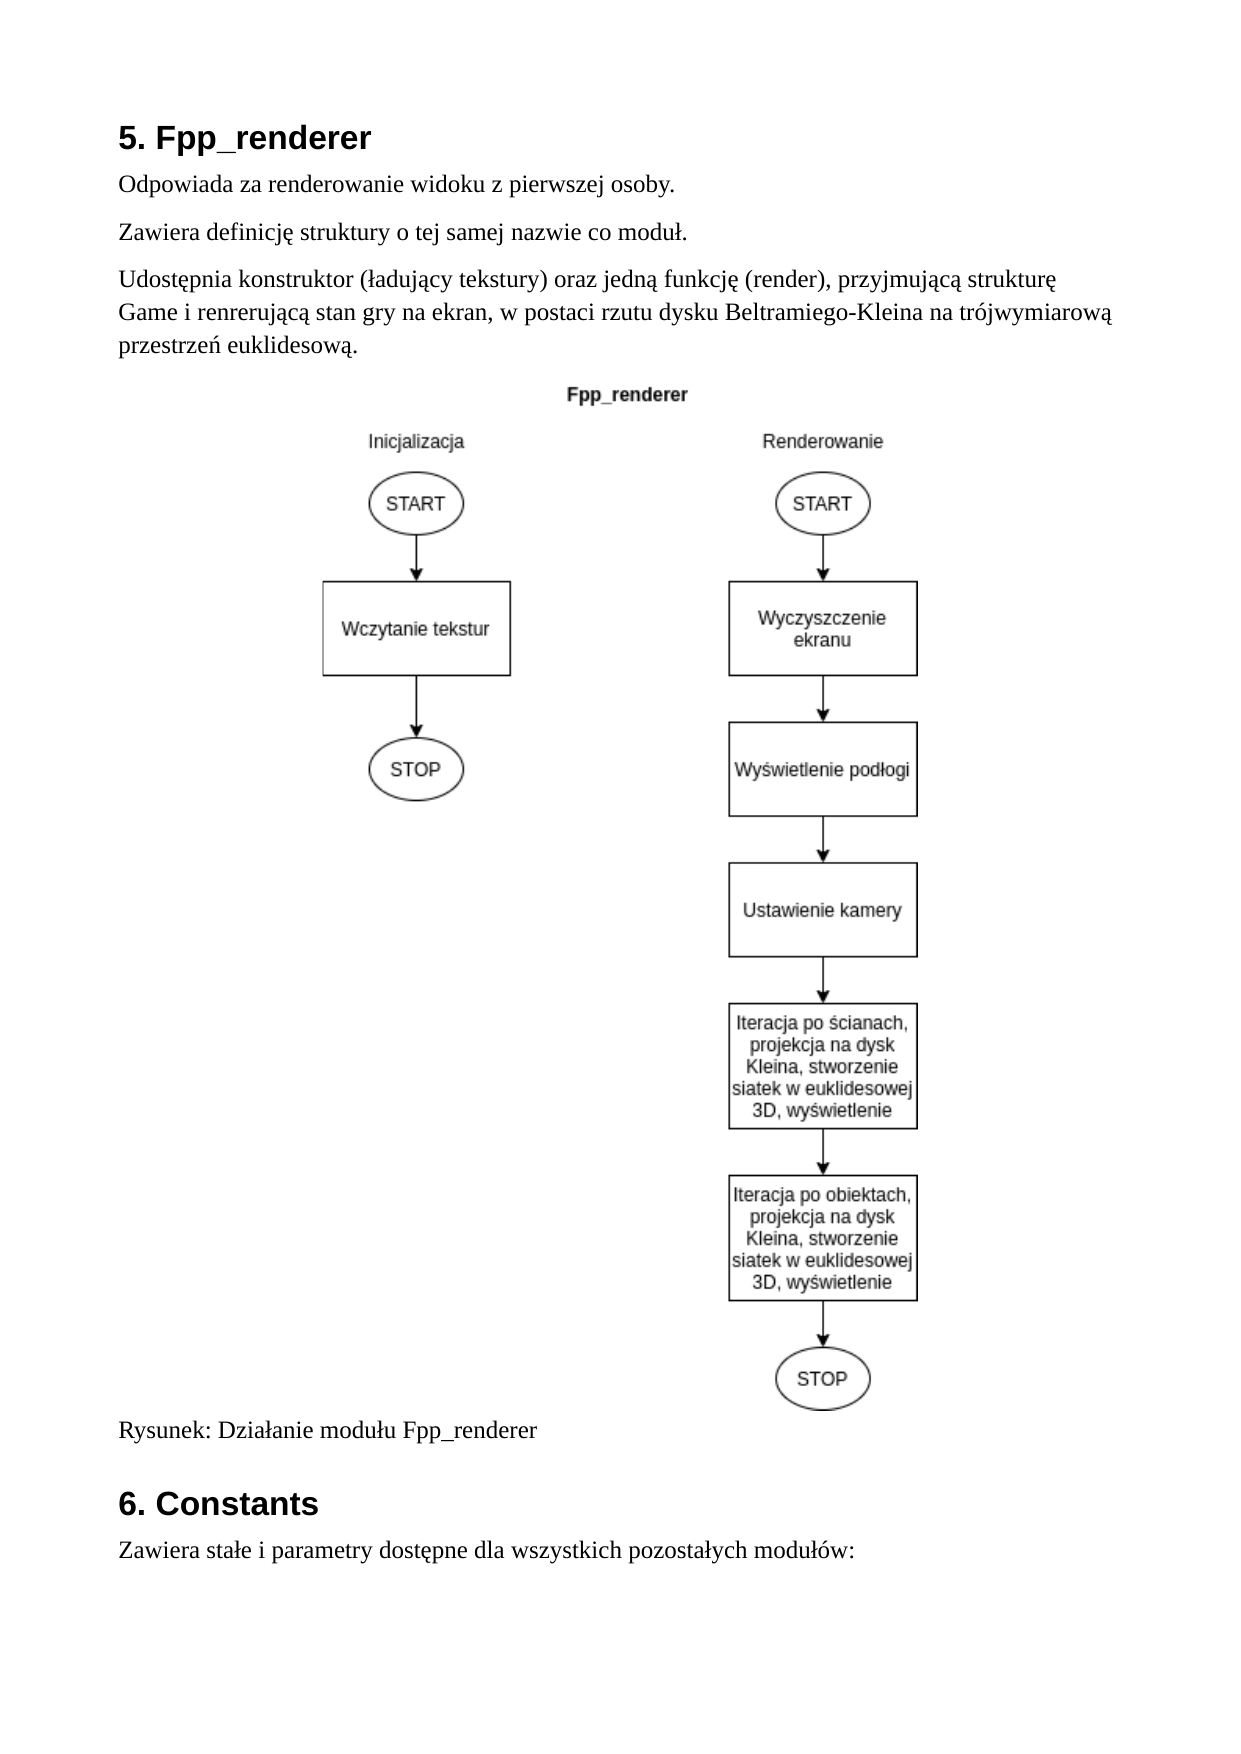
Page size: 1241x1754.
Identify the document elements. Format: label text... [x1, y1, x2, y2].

text Udostępnia konstruktor (ładujący tekstury) oraz jedną funkcję (render), przyjmującą strukturę Game i renrerującą stan gry na ekran, w postaci rzutu dysku Beltramiego-Kleina na trójwymiarową przestrzeń euklidesową. [118, 264, 1122, 359]
picture [322, 378, 918, 1411]
subtitle 6. Constants [118, 1484, 1122, 1522]
text Zawiera definicję struktury o tej samej nazwie co moduł. [118, 217, 1122, 246]
text Rysunek: Działanie modułu Fpp_renderer [118, 378, 1122, 1444]
text Odpowiada za renderowanie widoku z pierwszej osoby. [118, 169, 1122, 198]
subtitle 5. Fpp_renderer [118, 118, 1122, 157]
text Zawiera stałe i parametry dostępne dla wszystkich pozostałych modułów: [118, 1535, 1122, 1563]
